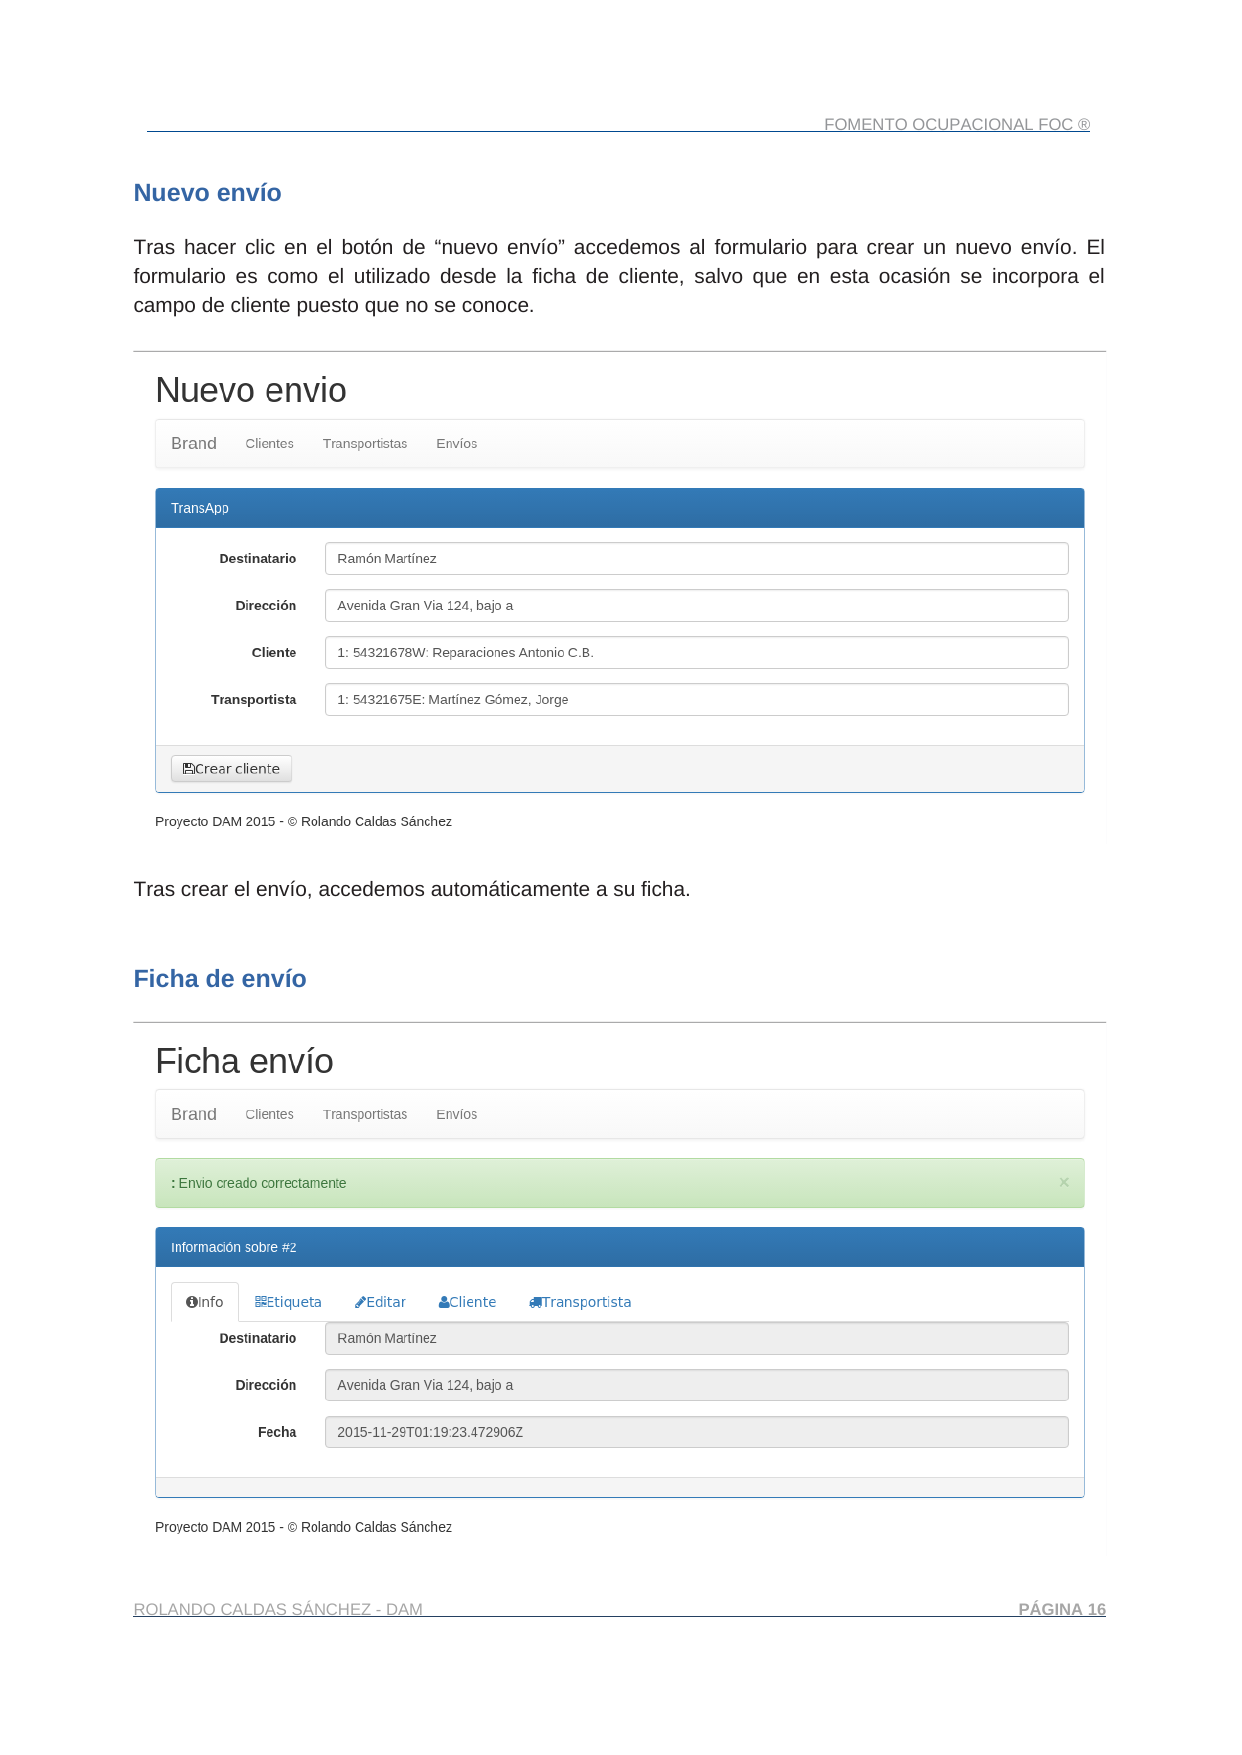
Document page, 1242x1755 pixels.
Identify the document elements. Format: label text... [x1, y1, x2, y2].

picture [133, 350, 1107, 844]
text Tras crear el envío, accedemos automáticamente a su ficha. [133, 877, 1106, 901]
text Ficha de envío [133, 964, 1109, 992]
picture [133, 1021, 1107, 1556]
text Tras hacer clic en el botón de “nuevo envío” accedemos al formulario para crear un nuevo envío. El formulario es como el utilizado desde la ficha de cliente, salvo que en esta ocasión se incorpora el campo de cliente puesto que no se conoce. [133, 235, 1106, 317]
text Nuevo envío [133, 178, 1106, 206]
